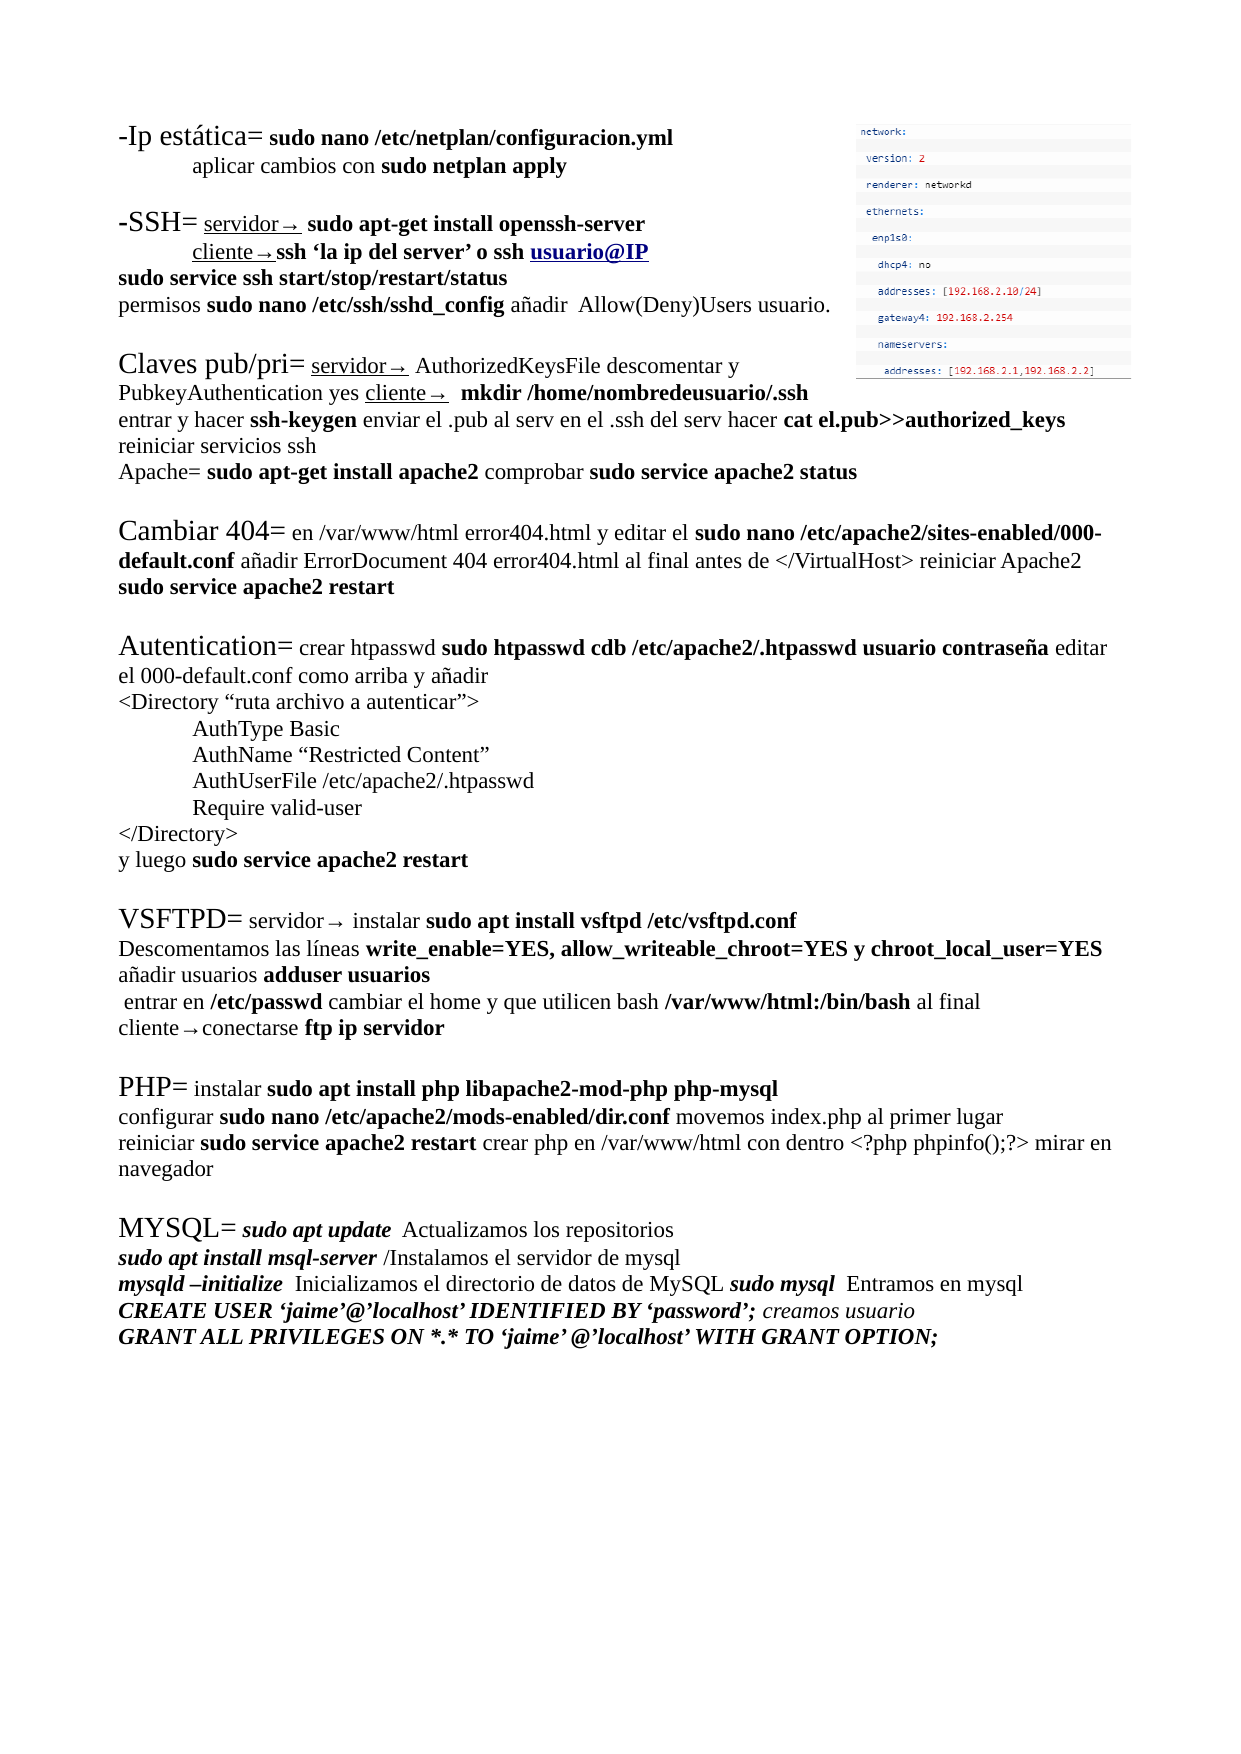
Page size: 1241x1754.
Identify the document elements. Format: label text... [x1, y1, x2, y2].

text y luego sudo service apache2 restart [118, 846, 1122, 873]
text Autentication= crear htpasswd sudo htpasswd cdb /etc/apache2/.htpasswd usuario contraseña editar el 000-default.conf como arriba y añadir [118, 628, 1122, 688]
text configurar sudo nano /etc/apache2/mods-enabled/dir.conf movemos index.php al primer lugar [118, 1103, 1122, 1129]
text <Directory “ruta archivo a autenticar”> [118, 688, 1122, 715]
text CREATE USER ‘jaime’@’localhost’ IDENTIFIED BY ‘password’; creamos usuario [118, 1297, 1122, 1323]
text entrar en /etc/passwd cambiar el home y que utilicen bash /var/www/html:/bin/bash al final [118, 988, 1122, 1014]
text reiniciar sudo service apache2 restart crear php en /var/www/html con dentro <?php phpinfo();?> mirar en navegador [118, 1129, 1122, 1182]
text sudo service ssh start/stop/restart/status [118, 264, 856, 291]
text AuthUserFile /etc/apache2/.htpasswd [118, 767, 1122, 794]
picture [856, 124, 1132, 381]
text cliente→conectarse ftp ip servidor [118, 1014, 1122, 1041]
text sudo apt install msql-server /Instalamos el servidor de mysql [118, 1244, 1122, 1271]
text Cambiar 404= en /var/www/html error404.html y editar el sudo nano /etc/apache2/sites-enabled/000-default.conf añadir ErrorDocument 404 error404.html al final antes de </VirtualHost> reiniciar Apache2 sudo service apache2 restart [118, 513, 1122, 600]
text añadir usuarios adduser usuarios [118, 961, 1122, 988]
text -Ip estática= sudo nano /etc/netplan/configuracion.yml [118, 118, 1122, 152]
text mysqld –initialize Inicializamos el directorio de datos de MySQL sudo mysql Entramos en mysql [118, 1271, 1122, 1297]
text MYSQL= sudo apt update Actualizamos los repositorios [118, 1211, 1122, 1244]
text </Directory> [118, 820, 1122, 846]
text AuthType Basic [118, 715, 1122, 741]
text Apache= sudo apt-get install apache2 comprobar sudo service apache2 status [118, 458, 1122, 485]
text aplicar cambios con sudo netplan apply [118, 152, 856, 178]
text -SSH= servidor→ sudo apt-get install openssh-server [118, 204, 856, 238]
text VSFTPD= servidor→ instalar sudo apt install vsftpd /etc/vsftpd.conf [118, 902, 1122, 935]
text cliente→ssh ‘la ip del server’ o ssh usuario@IP [118, 238, 856, 264]
text Require valid-user [118, 794, 1122, 820]
text Claves pub/pri= servidor→ AuthorizedKeysFile descomentar y PubkeyAuthentication yes cliente→ mkdir /home/nombredeusuario/.ssh entrar y hacer ssh-keygen enviar el .pub al serv en el .ssh del serv hacer cat el.pub>>authorized_keys reiniciar servicios ssh [118, 346, 1122, 458]
text PHP= instalar sudo apt install php libapache2-mod-php php-mysql [118, 1069, 1122, 1103]
text Descomentamos las líneas write_enable=YES, allow_writeable_chroot=YES y chroot_local_user=YES [118, 935, 1122, 961]
text permisos sudo nano /etc/ssh/sshd_config añadir Allow(Deny)Users usuario. [118, 291, 856, 317]
text GRANT ALL PRIVILEGES ON *.* TO ‘jaime’ @’localhost’ WITH GRANT OPTION; [118, 1323, 1122, 1349]
text AuthName “Restricted Content” [118, 741, 1122, 767]
